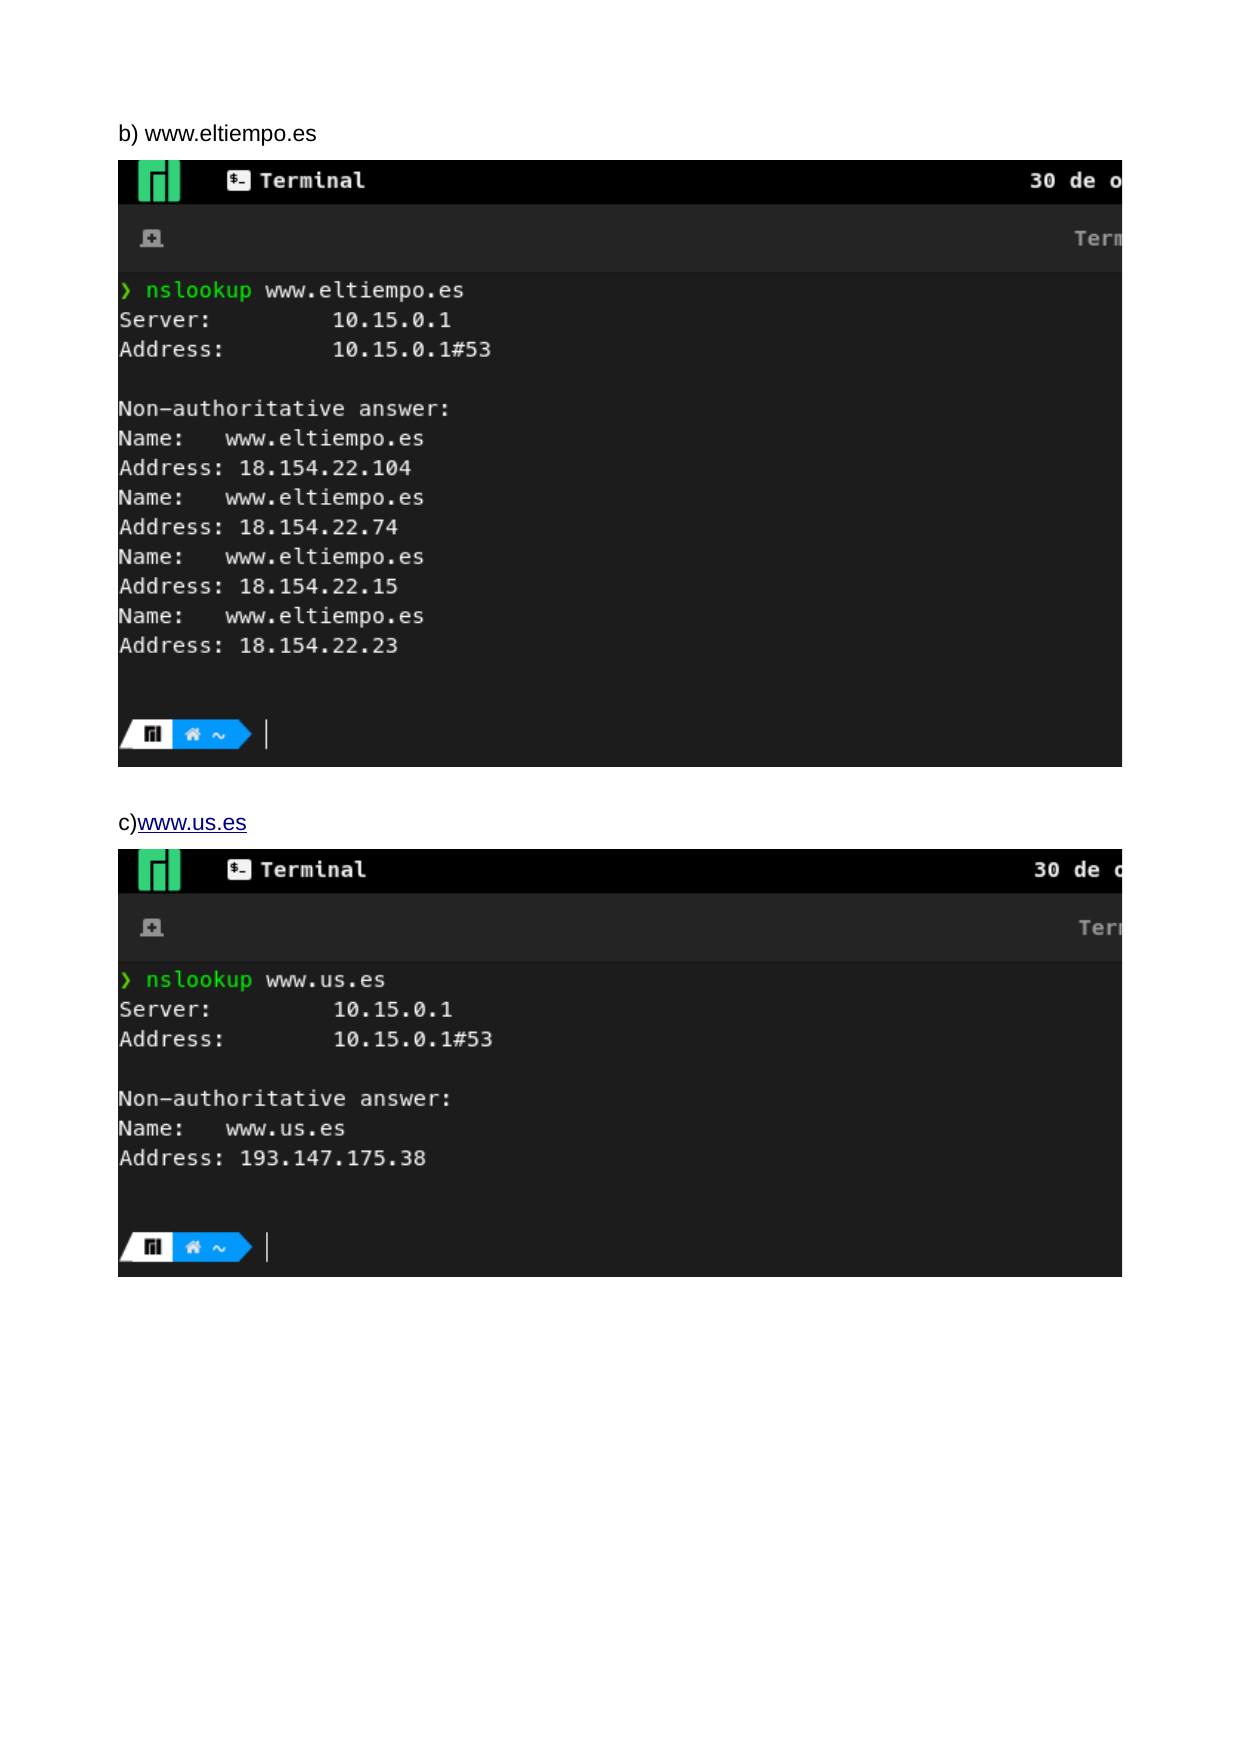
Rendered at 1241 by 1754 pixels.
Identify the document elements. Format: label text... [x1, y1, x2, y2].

picture [118, 849, 1123, 1277]
text c)www.us.es [118, 807, 1122, 835]
text b) www.eltiempo.es [118, 118, 1122, 146]
picture [118, 160, 1123, 767]
